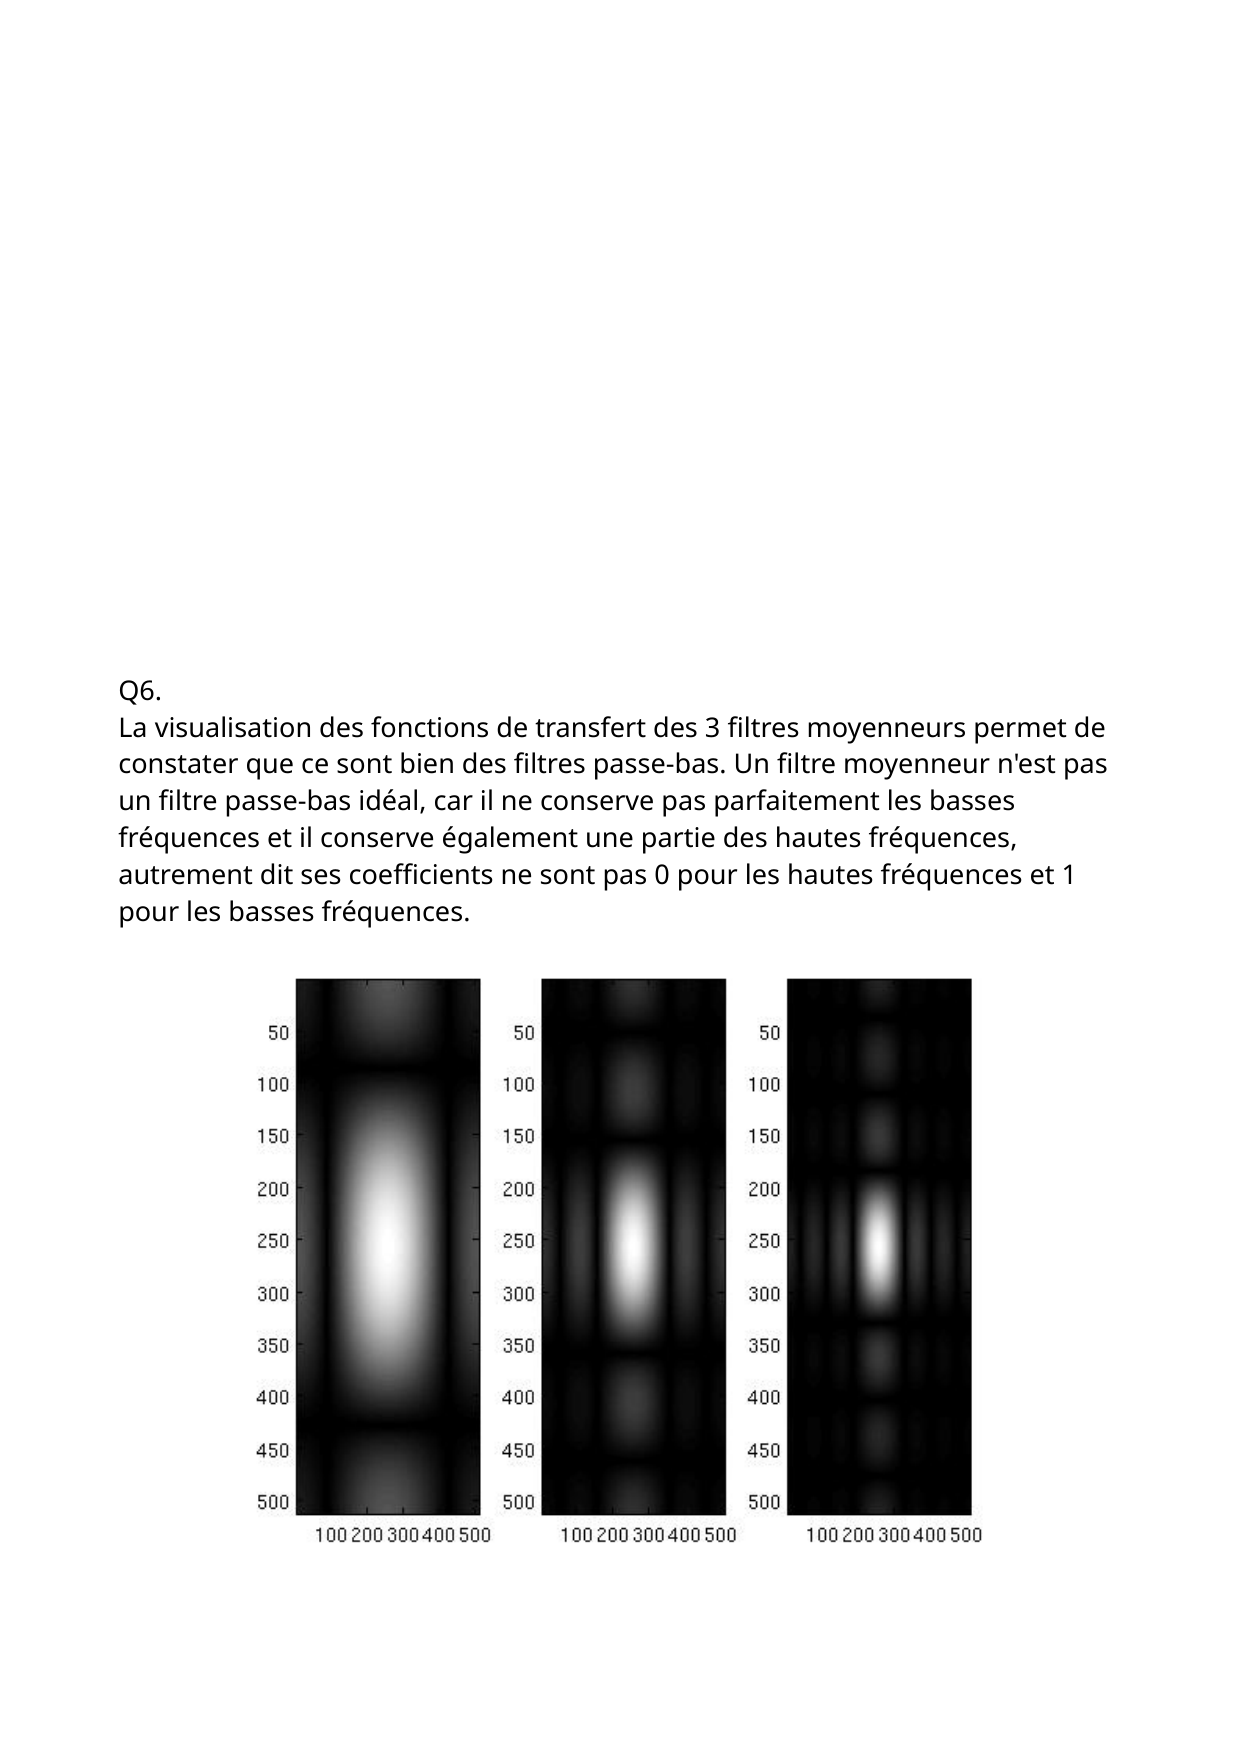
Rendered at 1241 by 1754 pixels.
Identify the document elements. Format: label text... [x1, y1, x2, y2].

text Q6. [118, 671, 1122, 708]
text La visualisation des fonctions de transfert des 3 filtres moyenneurs permet de constater que ce sont bien des filtres passe-bas. Un filtre moyenneur n'est pas un filtre passe-bas idéal, car il ne conserve pas parfaitement les basses fréquences et il conserve également une partie des hautes fréquences, autrement dit ses coefficients ne sont pas 0 pour les hautes fréquences et 1 pour les basses fréquences. [118, 708, 1122, 929]
picture [182, 929, 1058, 1586]
